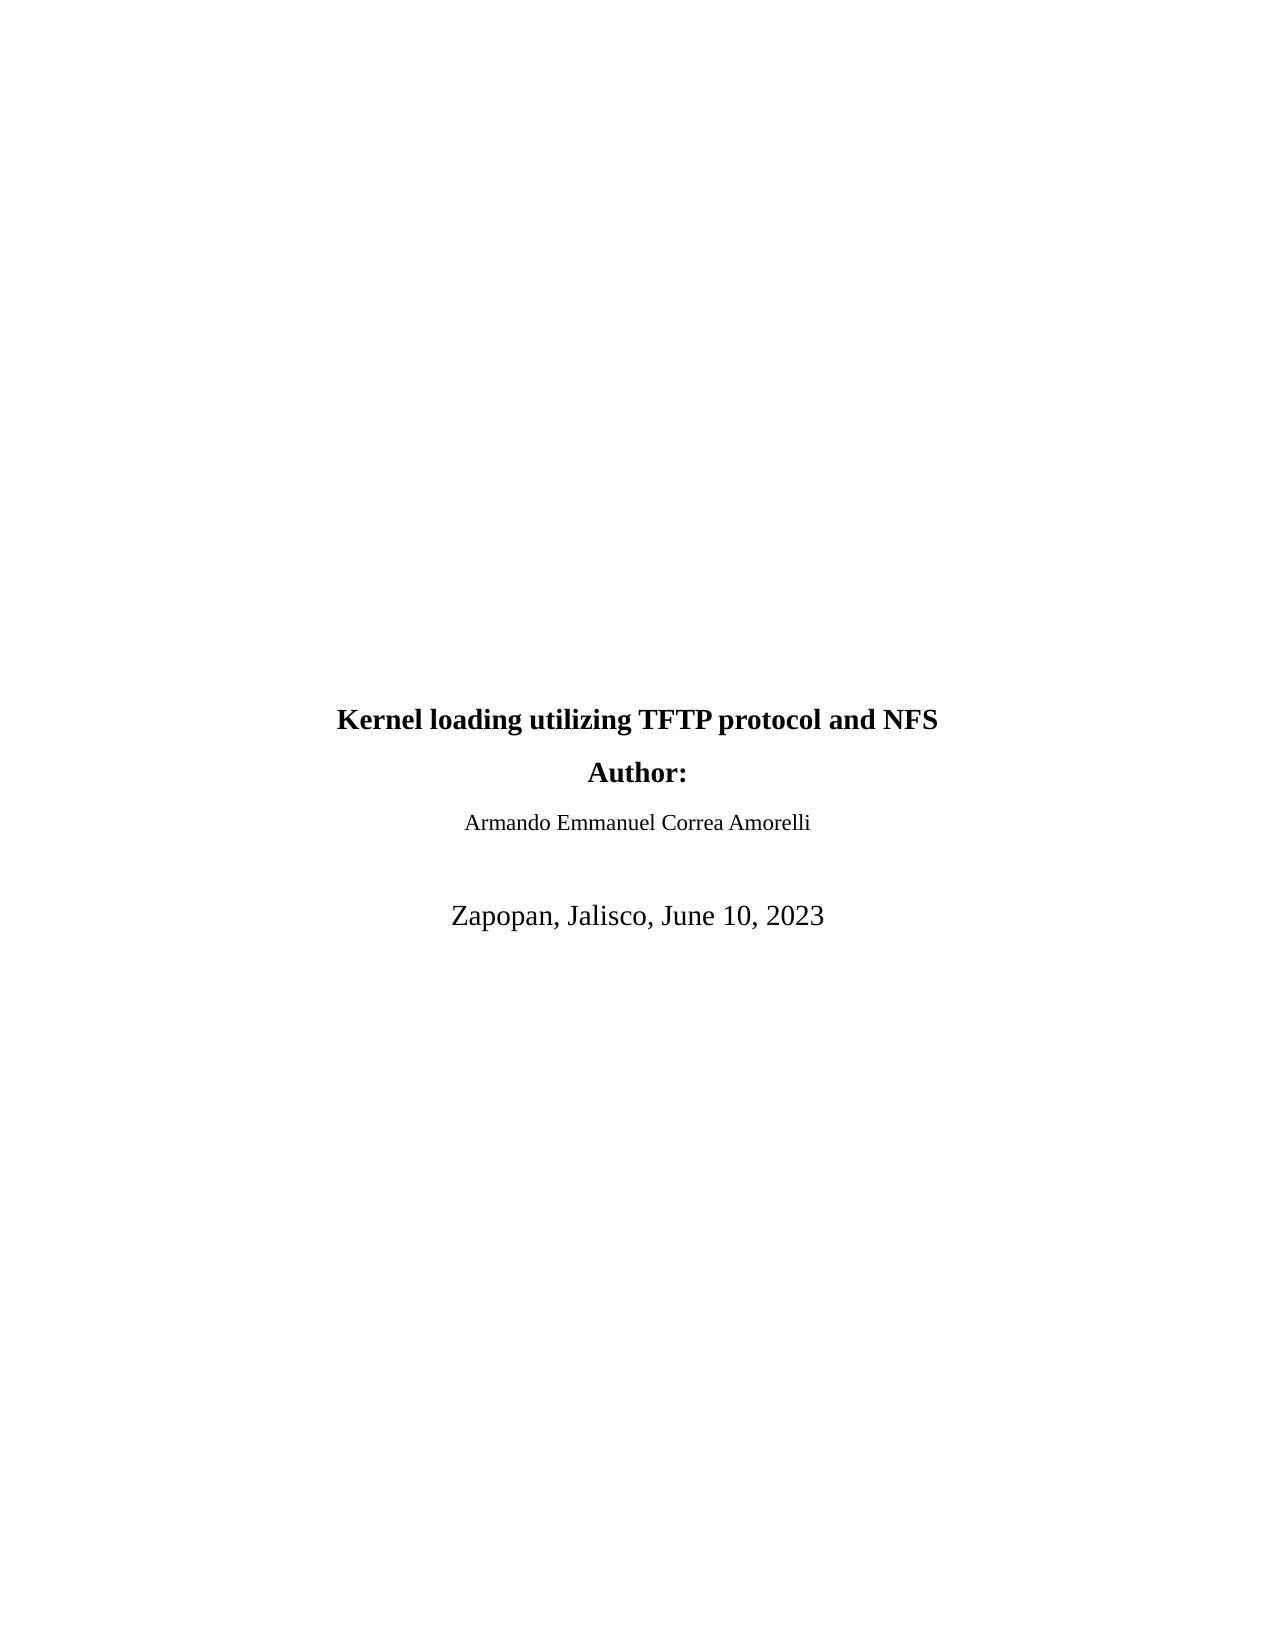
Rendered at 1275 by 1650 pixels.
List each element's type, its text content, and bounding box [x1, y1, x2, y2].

text Kernel loading utilizing TFTP protocol and NFS [118, 702, 1157, 736]
text Zapopan, Jalisco, June 10, 2023 [118, 898, 1157, 932]
text Armando Emmanuel Correa Amorelli [118, 809, 1157, 835]
text Author: [118, 756, 1157, 789]
